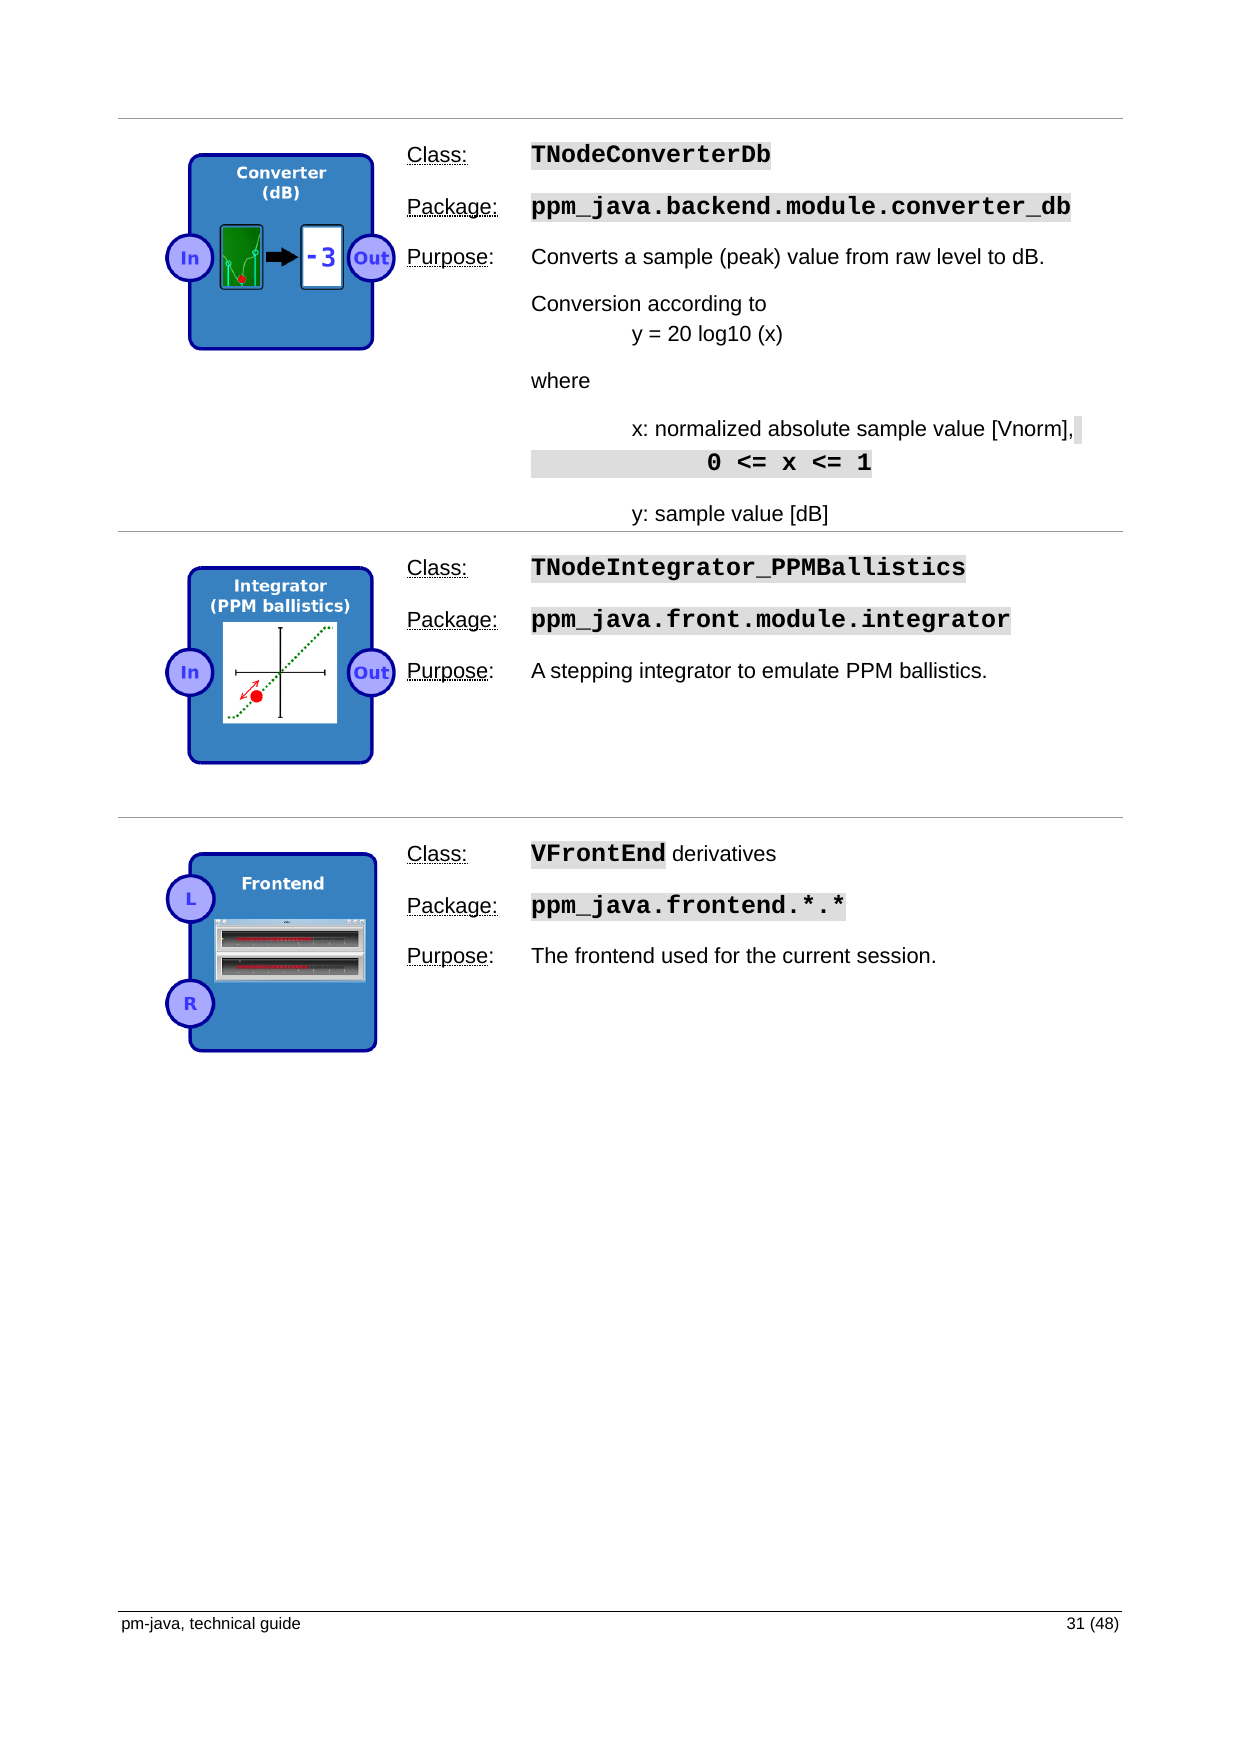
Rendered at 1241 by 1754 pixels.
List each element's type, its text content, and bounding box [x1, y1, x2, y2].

picture [165, 153, 396, 351]
picture [165, 566, 396, 765]
table_cell [118, 532, 401, 817]
table_cell [118, 119, 401, 531]
picture [165, 852, 378, 1053]
table_cell Class: VFrontEnd derivatives Package: ppm_java.frontend.*.* Purpose: The frontend used for the current session. [401, 818, 1123, 1106]
table_cell Class: TNodeIntegrator_PPMBallistics Package: ppm_java.front.module.integrator Purpose: A stepping integrator to emulate PPM ballistics. [401, 532, 1123, 817]
table_cell [118, 818, 401, 1106]
table_cell Class: TNodeConverterDb Package: ppm_java.backend.module.converter_db Purpose: Converts a sample (peak) value from raw level to dB. Conversion according to y = 20 log10 (x) where x: normalized absolute sample value [Vnorm], 0 <= x <= 1 y: sample value [dB] [401, 119, 1123, 531]
